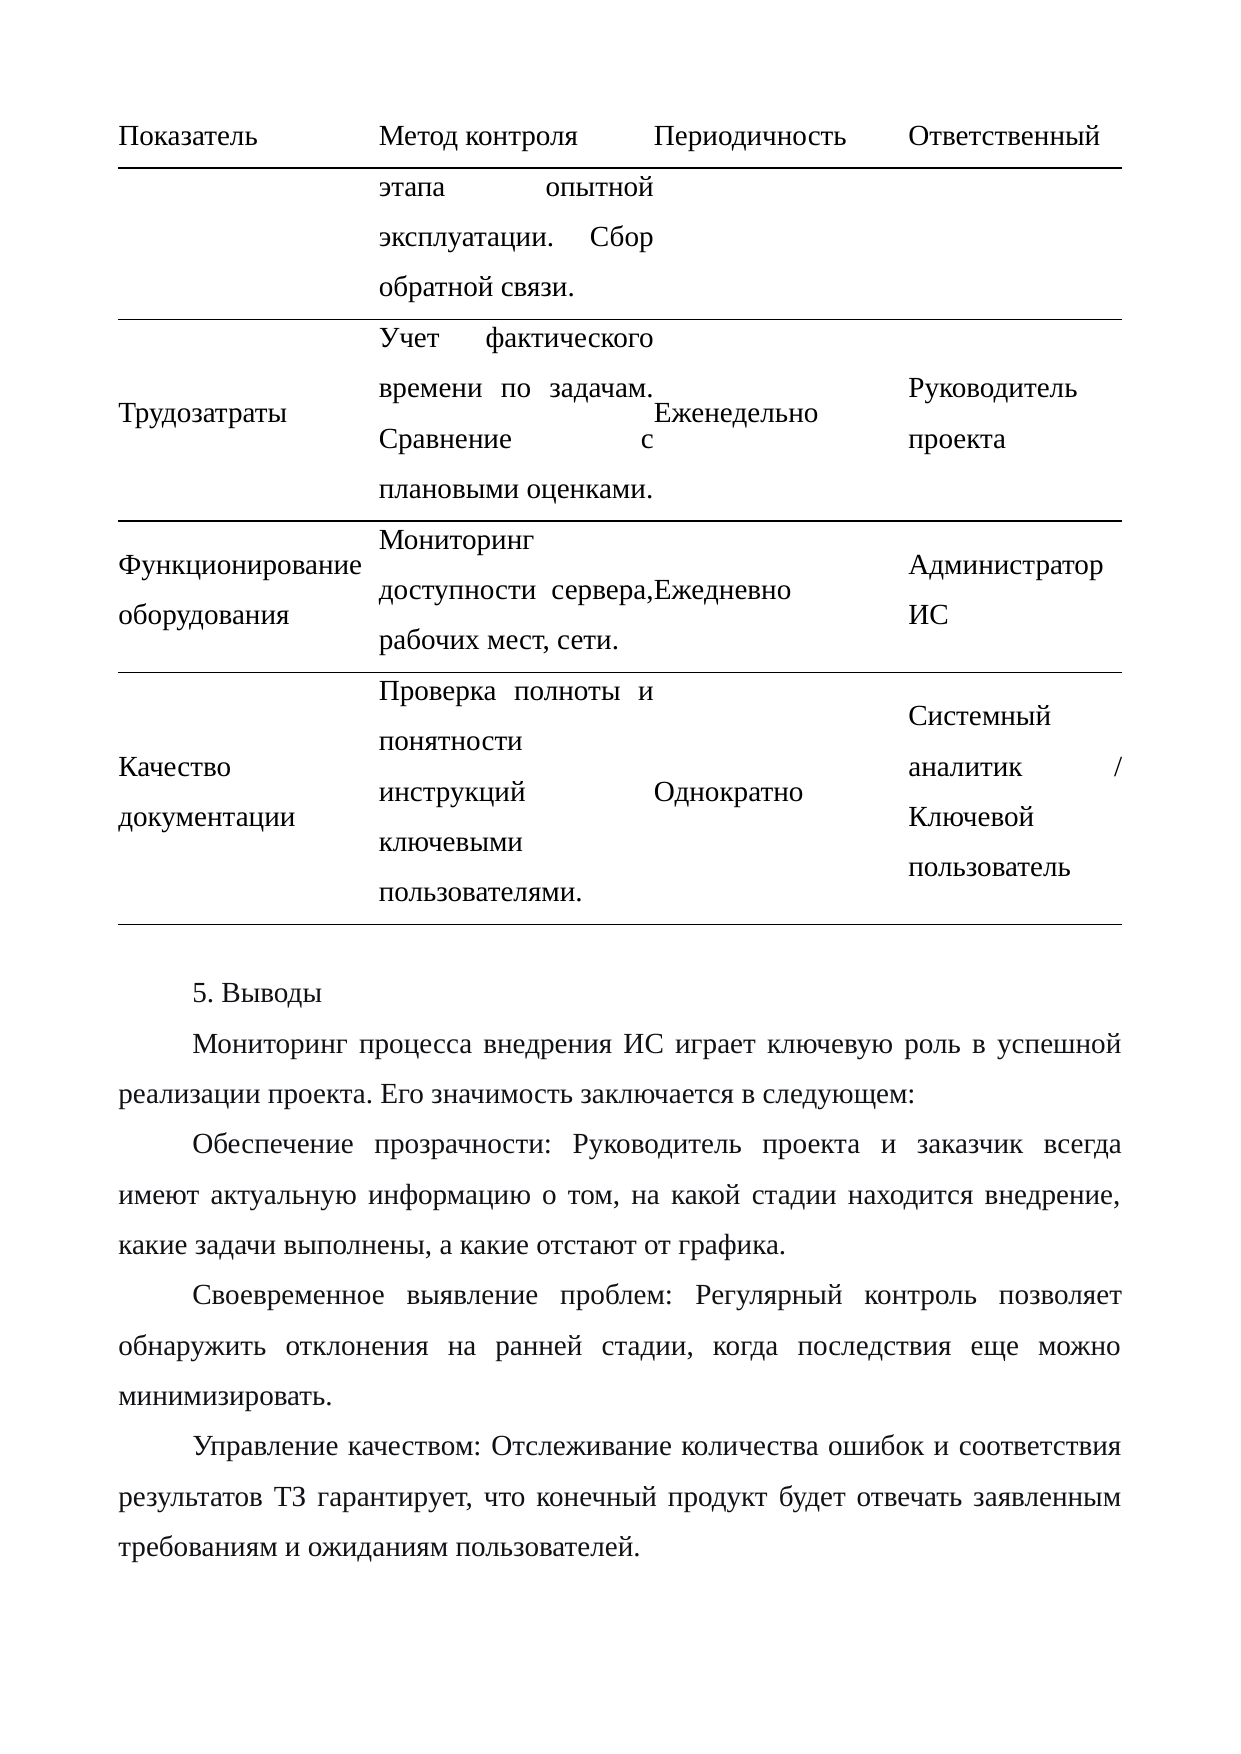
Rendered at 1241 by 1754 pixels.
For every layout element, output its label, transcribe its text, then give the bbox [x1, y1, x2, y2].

table_cell [118, 169, 378, 319]
table_cell Функционирование оборудования [118, 522, 378, 672]
table_cell Еженедельно [654, 320, 908, 520]
text Обеспечение прозрачности: Руководитель проекта и заказчик всегда имеют актуальную информацию о том, на какой стадии находится внедрение, какие задачи выполнены, а какие отстают от графика. [118, 1126, 1122, 1261]
table_cell Руководитель проекта [908, 320, 1122, 520]
table_cell Мониторинг доступности сервера, рабочих мест, сети. [379, 522, 654, 672]
table_header Ответственный [908, 118, 1122, 167]
text Своевременное выявление проблем: Регулярный контроль позволяет обнаружить отклонения на ранней стадии, когда последствия еще можно минимизировать. [118, 1277, 1122, 1412]
table_header Периодичность [654, 118, 908, 167]
text Мониторинг процесса внедрения ИС играет ключевую роль в успешной реализации проекта. Его значимость заключается в следующем: [118, 1026, 1122, 1110]
table_header Показатель [118, 118, 378, 167]
table_cell Учет фактического времени по задачам. Сравнение с плановыми оценками. [379, 320, 654, 520]
table_cell Однократно [654, 673, 908, 924]
table_cell Администратор ИС [908, 522, 1122, 672]
table_header Метод контроля [379, 118, 654, 167]
subtitle 5. Выводы [118, 976, 1122, 1009]
table_cell этапа опытной эксплуатации. Сбор обратной связи. [379, 169, 654, 319]
table_cell [908, 169, 1122, 319]
table_cell Трудозатраты [118, 320, 378, 520]
table_cell Проверка полноты и понятности инструкций ключевыми пользователями. [379, 673, 654, 924]
table_cell Качество документации [118, 673, 378, 924]
table_cell [654, 169, 908, 319]
table_cell Системный аналитик / Ключевой пользователь [908, 673, 1122, 924]
text Управление качеством: Отслеживание количества ошибок и соответствия результатов ТЗ гарантирует, что конечный продукт будет отвечать заявленным требованиям и ожиданиям пользователей. [118, 1428, 1122, 1562]
table_cell Ежедневно [654, 522, 908, 672]
